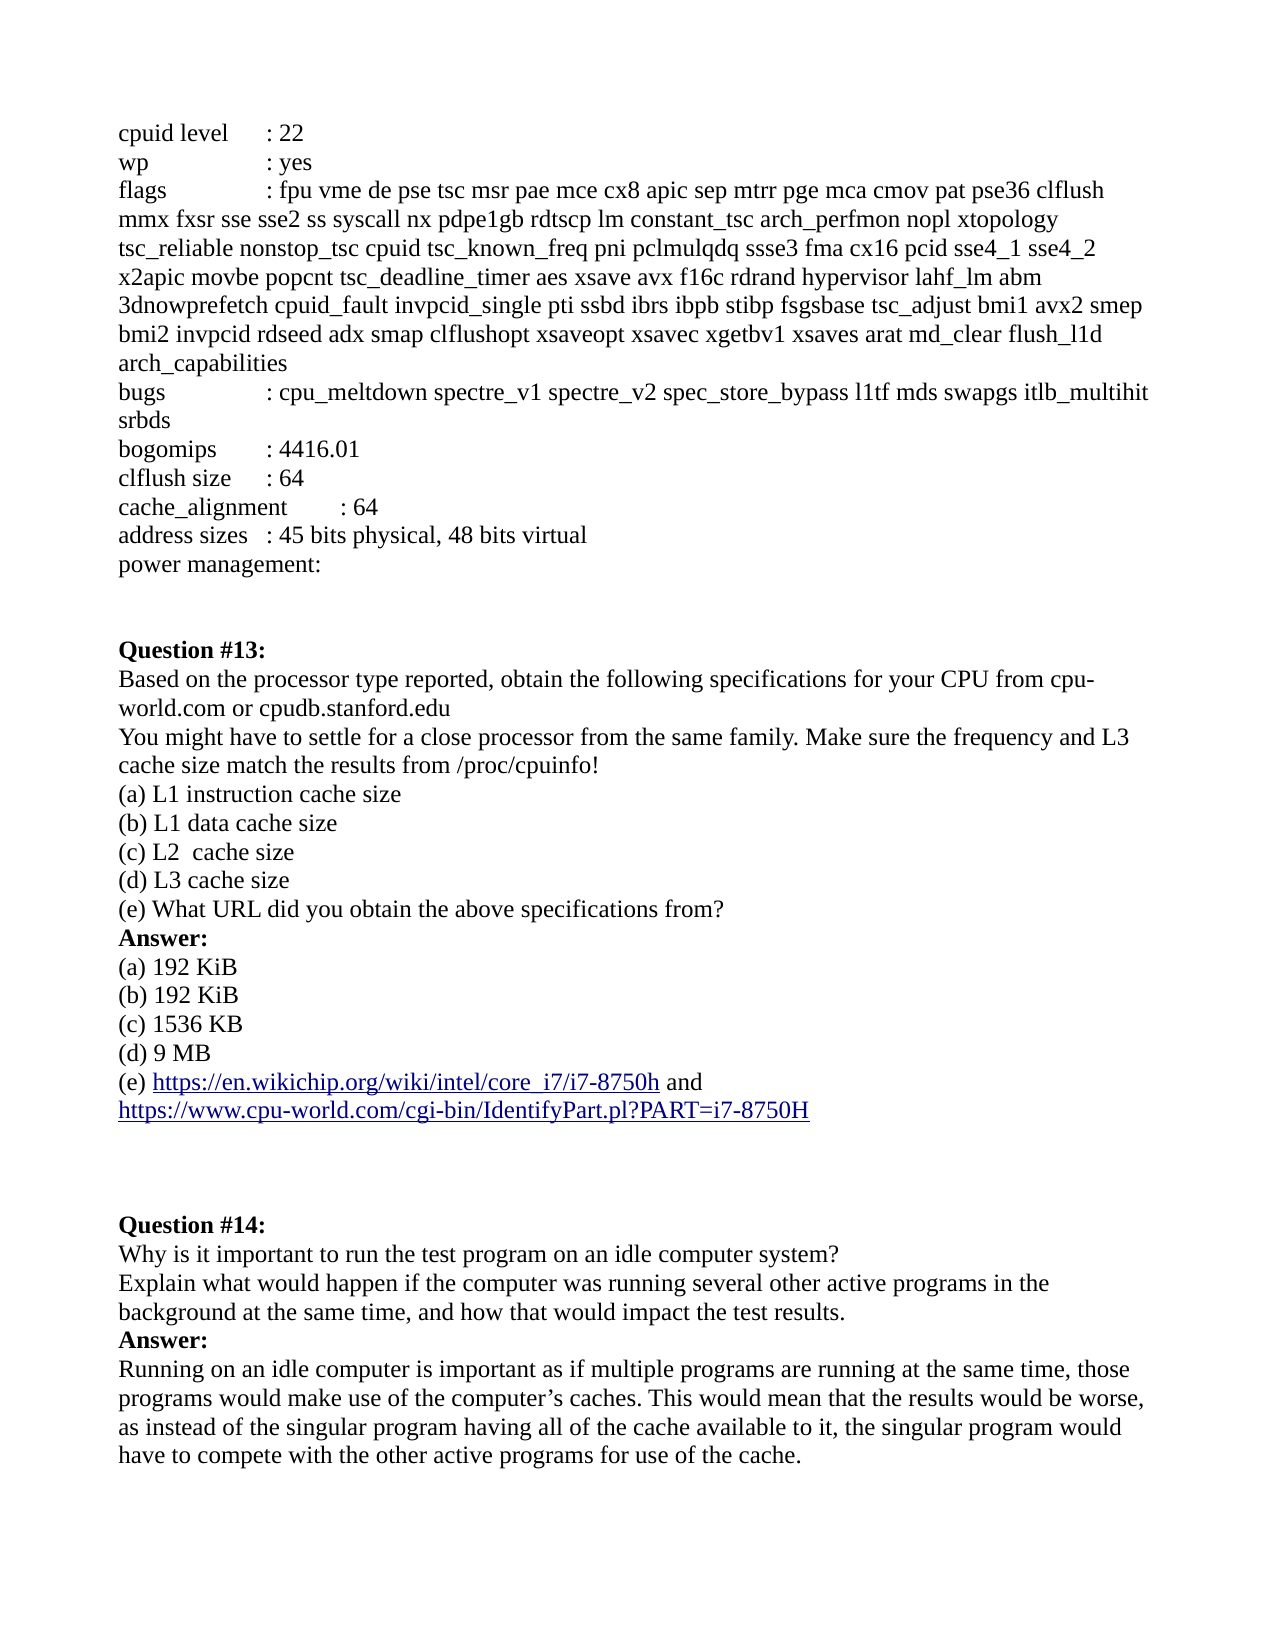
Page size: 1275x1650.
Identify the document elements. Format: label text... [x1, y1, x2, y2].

text cache_alignment : 64 [118, 492, 1157, 521]
text Answer: [118, 1326, 1157, 1354]
text bugs : cpu_meltdown spectre_v1 spectre_v2 spec_store_bypass l1tf mds swapgs itlb_multihit srbds [118, 377, 1157, 434]
text address sizes : 45 bits physical, 48 bits virtual [118, 521, 1157, 549]
text (b) L1 data cache size [118, 808, 1157, 837]
text (d) 9 MB [118, 1038, 1157, 1067]
text Running on an idle computer is important as if multiple programs are running at the same time, those programs would make use of the computer’s caches. This would mean that the results would be worse, as instead of the singular program having all of the cache available to it, the singular program would have to compete with the other active programs for use of the cache. [118, 1354, 1157, 1469]
text Explain what would happen if the computer was running several other active programs in the background at the same time, and how that would impact the test results. [118, 1268, 1157, 1326]
text clflush size : 64 [118, 463, 1157, 492]
text flags : fpu vme de pse tsc msr pae mce cx8 apic sep mtrr pge mca cmov pat pse36 clflush mmx fxsr sse sse2 ss syscall nx pdpe1gb rdtscp lm constant_tsc arch_perfmon nopl xtopology tsc_reliable nonstop_tsc cpuid tsc_known_freq pni pclmulqdq ssse3 fma cx16 pcid sse4_1 sse4_2 x2apic movbe popcnt tsc_deadline_timer aes xsave avx f16c rdrand hypervisor lahf_lm abm 3dnowprefetch cpuid_fault invpcid_single pti ssbd ibrs ibpb stibp fsgsbase tsc_adjust bmi1 avx2 smep bmi2 invpcid rdseed adx smap clflushopt xsaveopt xsavec xgetbv1 xsaves arat md_clear flush_l1d arch_capabilities [118, 176, 1157, 377]
text Answer: [118, 923, 1157, 952]
text Why is it important to run the test program on an idle computer system? [118, 1239, 1157, 1268]
text (c) L2 cache size [118, 837, 1157, 866]
text (b) 192 KiB [118, 981, 1157, 1009]
text wp : yes [118, 147, 1157, 176]
text bogomips : 4416.01 [118, 434, 1157, 463]
text Question #13: [118, 636, 1157, 664]
text Question #14: [118, 1211, 1157, 1239]
text power management: [118, 549, 1157, 578]
text cpuid level : 22 [118, 118, 1157, 147]
text (e) What URL did you obtain the above specifications from? [118, 894, 1157, 923]
text (a) 192 KiB [118, 952, 1157, 981]
text (c) 1536 KB [118, 1009, 1157, 1038]
text Based on the processor type reported, obtain the following specifications for your CPU from cpu-world.com or cpudb.stanford.edu You might have to settle for a close processor from the same family. Make sure the frequency and L3 cache size match the results from /proc/cpuinfo! (a) L1 instruction cache size [118, 664, 1157, 808]
text (e) https://en.wikichip.org/wiki/intel/core_i7/i7-8750h and https://www.cpu-world.com/cgi-bin/IdentifyPart.pl?PART=i7-8750H [118, 1067, 1157, 1124]
text (d) L3 cache size [118, 866, 1157, 894]
